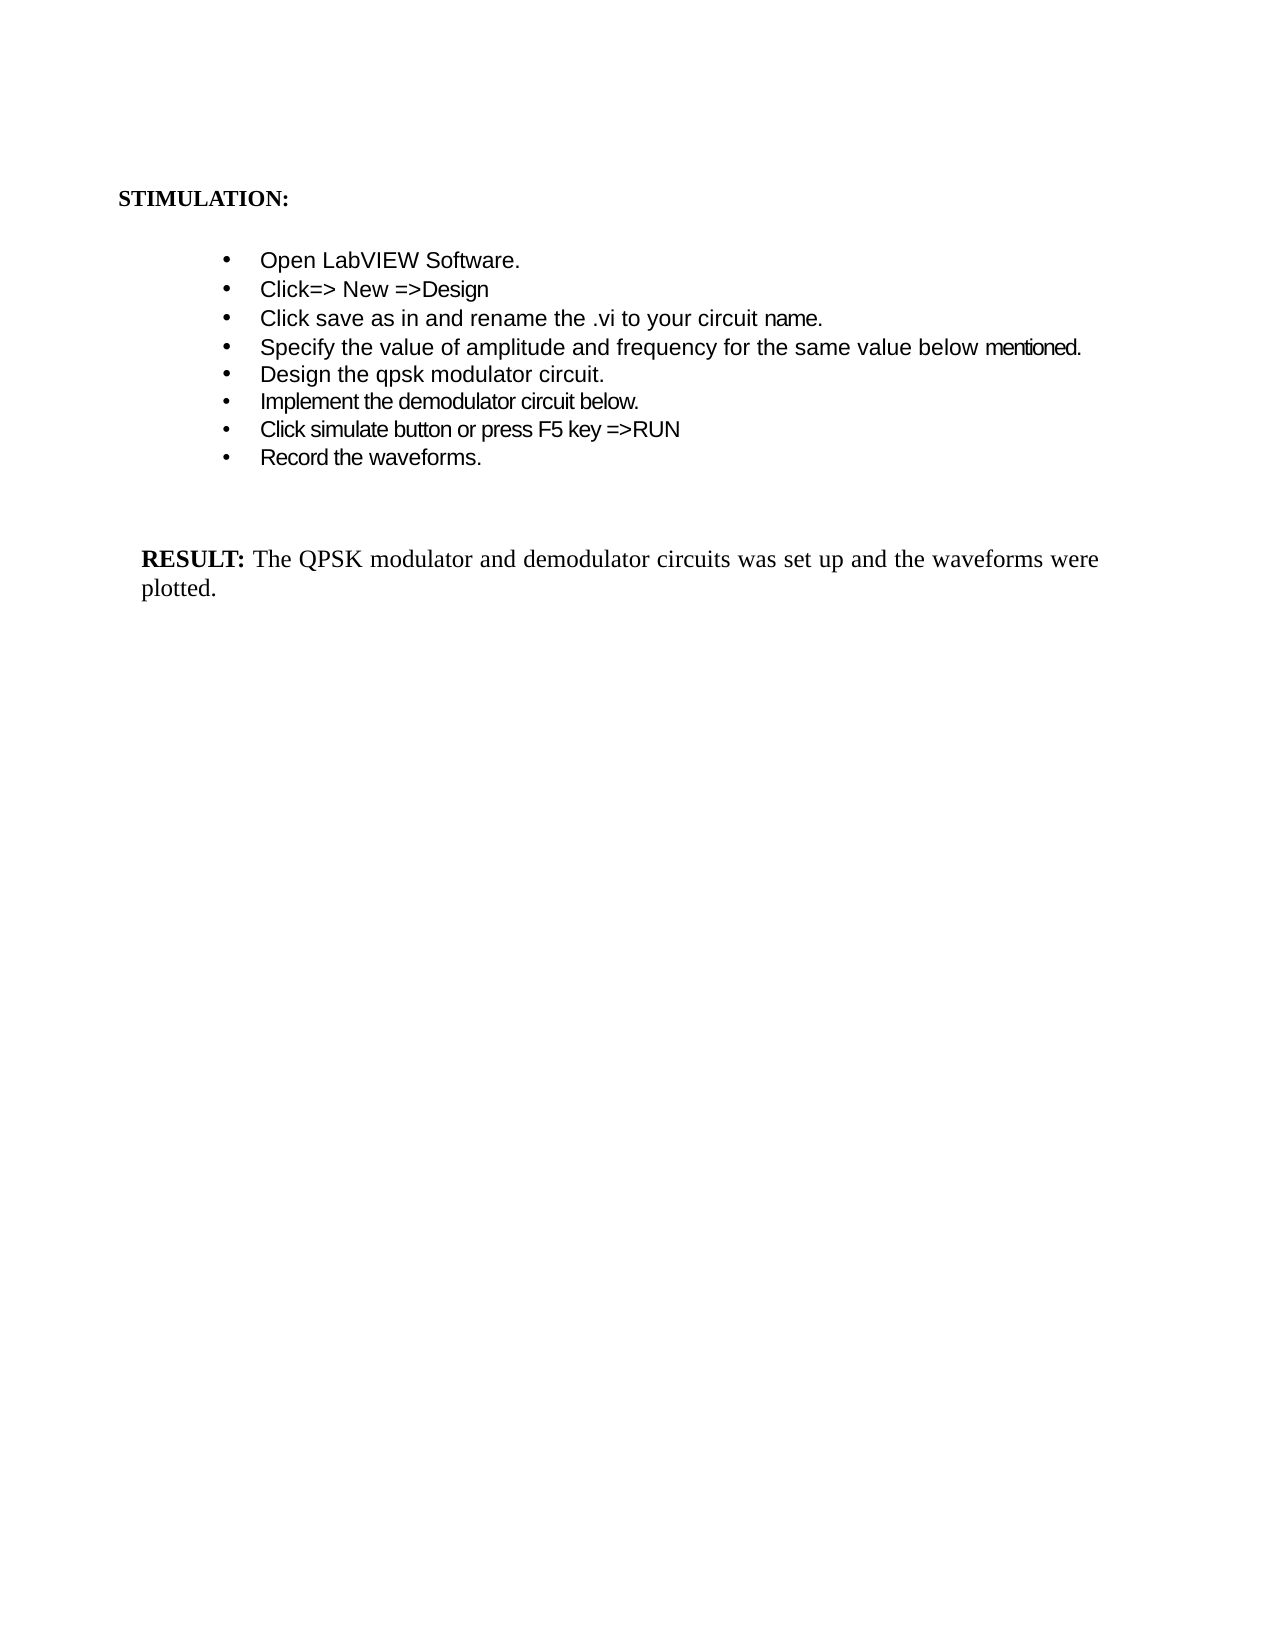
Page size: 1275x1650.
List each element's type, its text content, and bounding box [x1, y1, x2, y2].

list Click=> New =>Design [222, 274, 1157, 303]
text STIMULATION: [118, 185, 1101, 211]
list Implement the demodulator circuit below. [222, 388, 1157, 414]
text RESULT: The QPSK modulator and demodulator circuits was set up and the waveforms were plotted. [141, 544, 1101, 601]
list Open LabVIEW Software. [222, 247, 1157, 274]
list Design the qpsk modulator circuit. [222, 361, 1157, 388]
list Click simulate button or press F5 key =>RUN [222, 414, 1157, 444]
list Specify the value of amplitude and frequency for the same value below mentioned. [222, 332, 1157, 361]
list Record the waveforms. [222, 444, 1157, 470]
list Click save as in and rename the .vi to your circuit name. [222, 303, 1157, 332]
